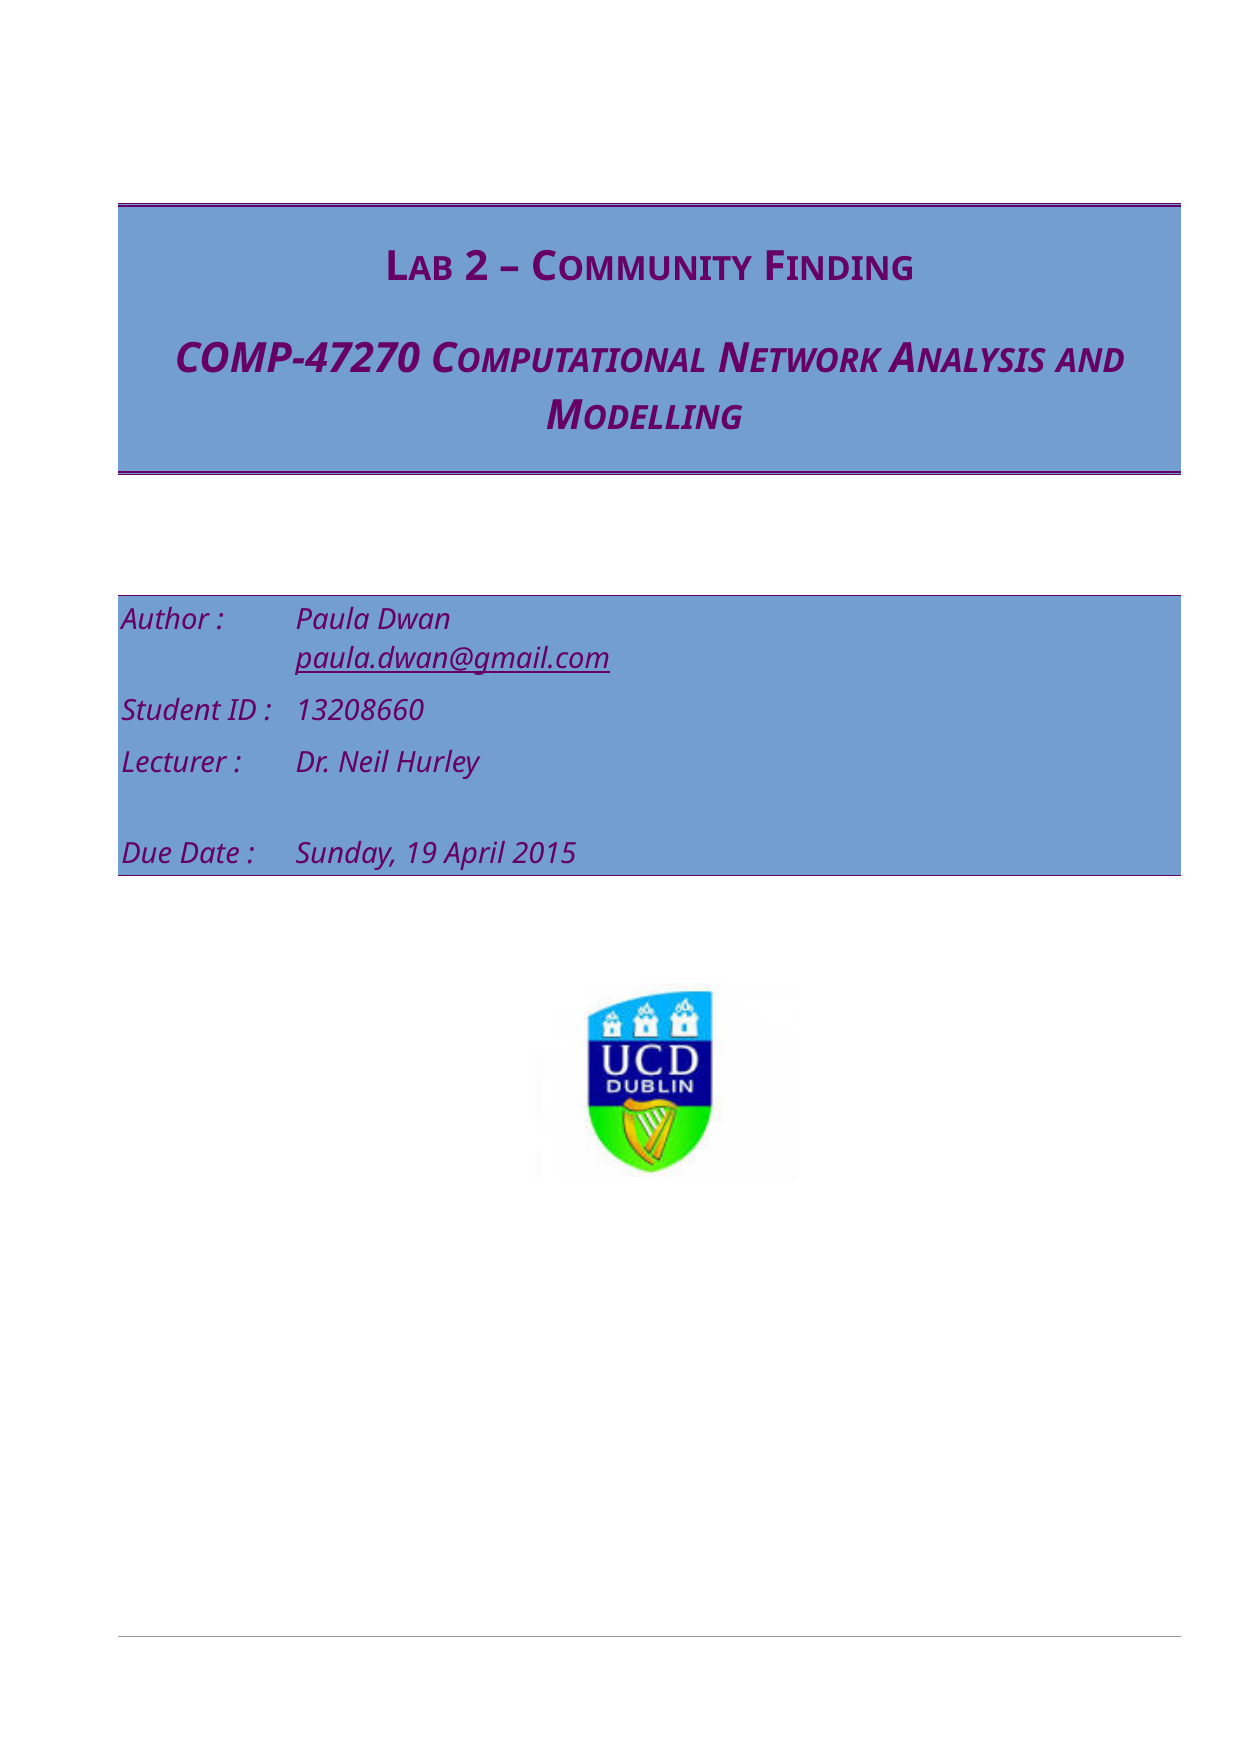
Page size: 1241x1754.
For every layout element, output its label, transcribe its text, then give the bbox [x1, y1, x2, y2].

title Author : Paula Dwan paula.dwan@gmail.com [118, 596, 1181, 677]
title Lecturer : Dr. Neil Hurley [118, 738, 1181, 820]
title COMP-47270 Computational Network Analysis and Modelling [118, 295, 1181, 471]
title Due Date : Sunday, 19 April 2015 [118, 829, 1181, 875]
picture [502, 983, 798, 1181]
title Student ID : 13208660 [118, 686, 1181, 729]
title Lab 2 – Community Finding [118, 207, 1181, 293]
